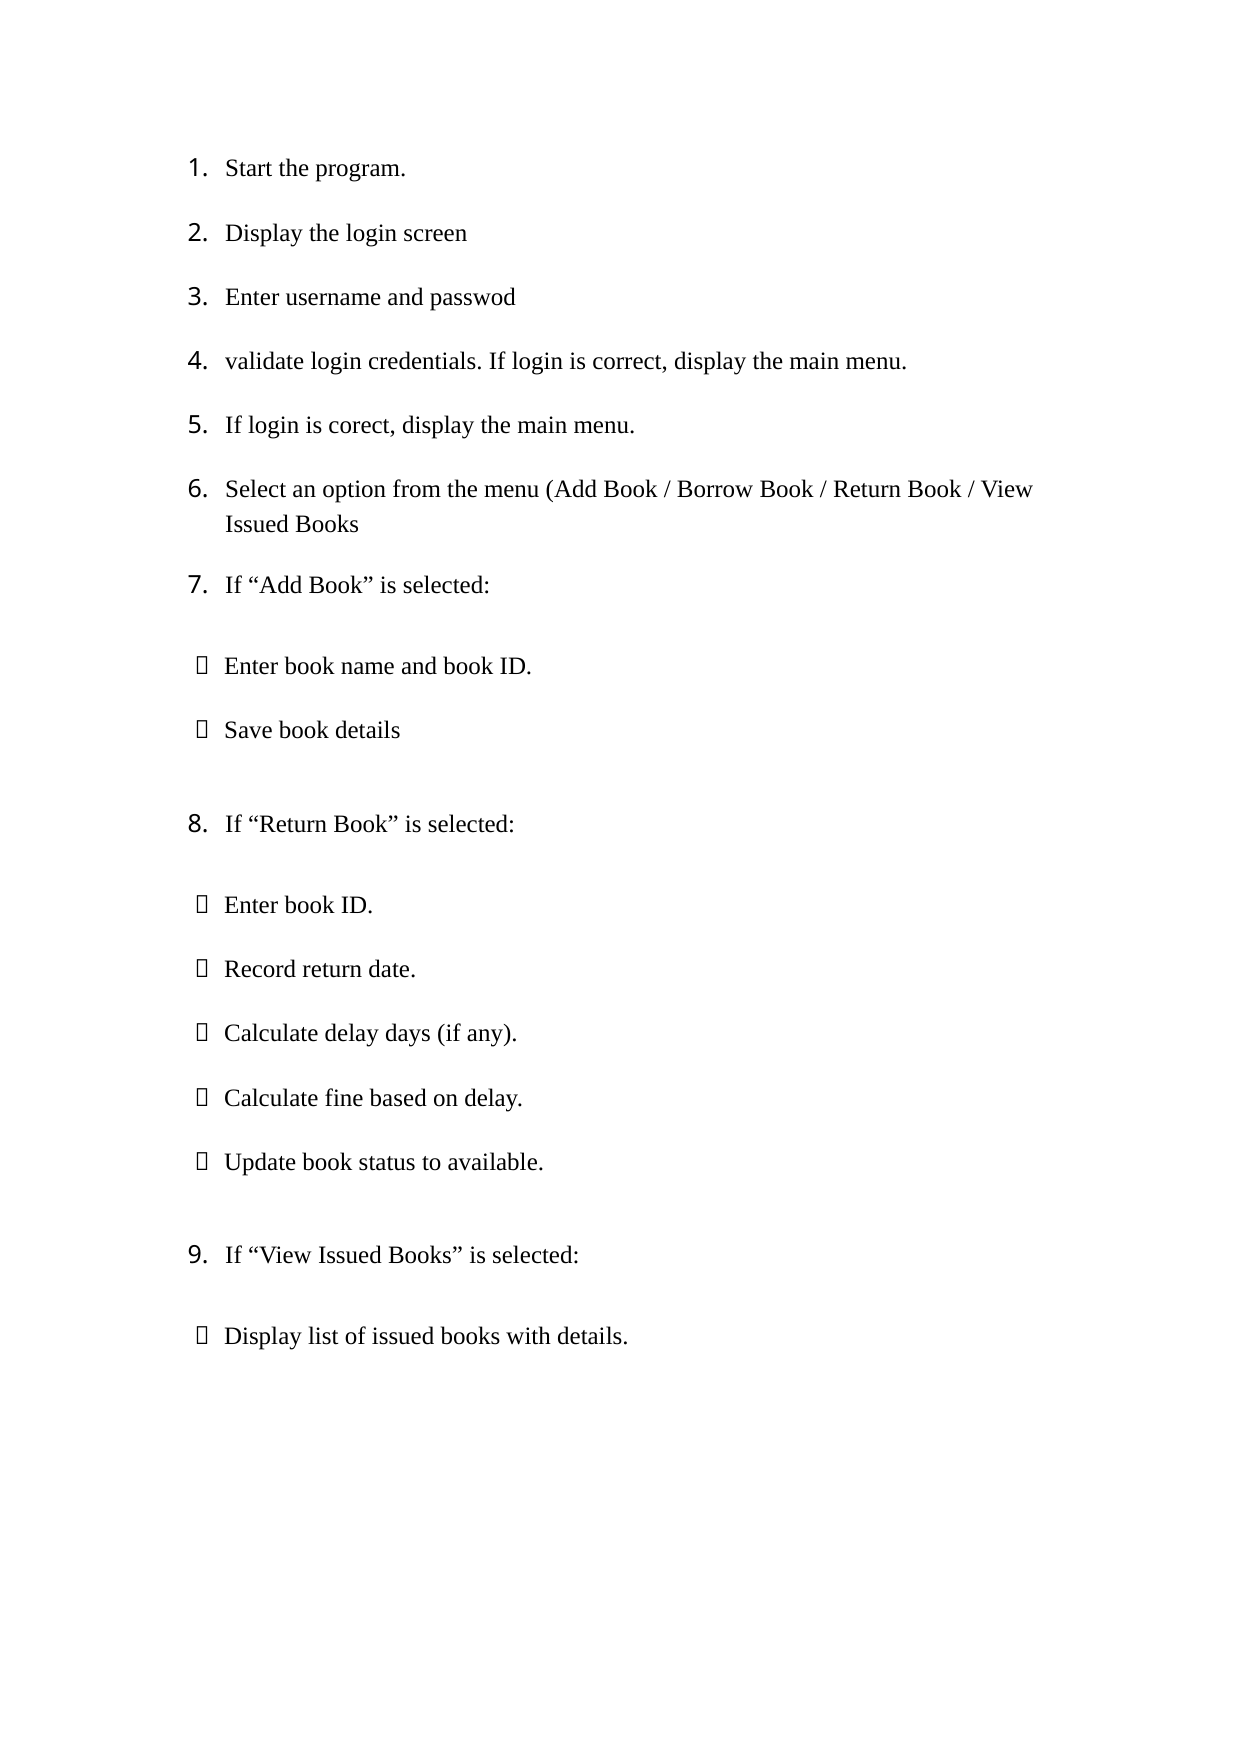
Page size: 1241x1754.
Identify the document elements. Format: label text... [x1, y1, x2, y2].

list If “Add Book” is selected: [187, 567, 1090, 601]
list Save book details [194, 712, 1090, 746]
list If login is corect, display the main menu. [187, 407, 1090, 441]
list If “Return Book” is selected: [187, 806, 1090, 840]
list If “View Issued Books” is selected: [187, 1237, 1090, 1271]
list Enter book name and book ID. [194, 648, 1090, 682]
list Enter username and passwod [187, 278, 1090, 312]
list Display list of issued books with details. [194, 1318, 1090, 1352]
list Calculate fine based on delay. [194, 1079, 1090, 1113]
list Start the program. [187, 150, 1090, 184]
list Enter book ID. [194, 887, 1090, 921]
list Display the login screen [187, 214, 1090, 248]
list Record return date. [194, 951, 1090, 985]
list Select an option from the menu (Add Book / Borrow Book / Return Book / View Issued Books [187, 471, 1090, 538]
list validate login credentials. If login is correct, display the main menu. [187, 342, 1090, 377]
list Calculate delay days (if any). [194, 1015, 1090, 1049]
list Update book status to available. [194, 1143, 1090, 1177]
